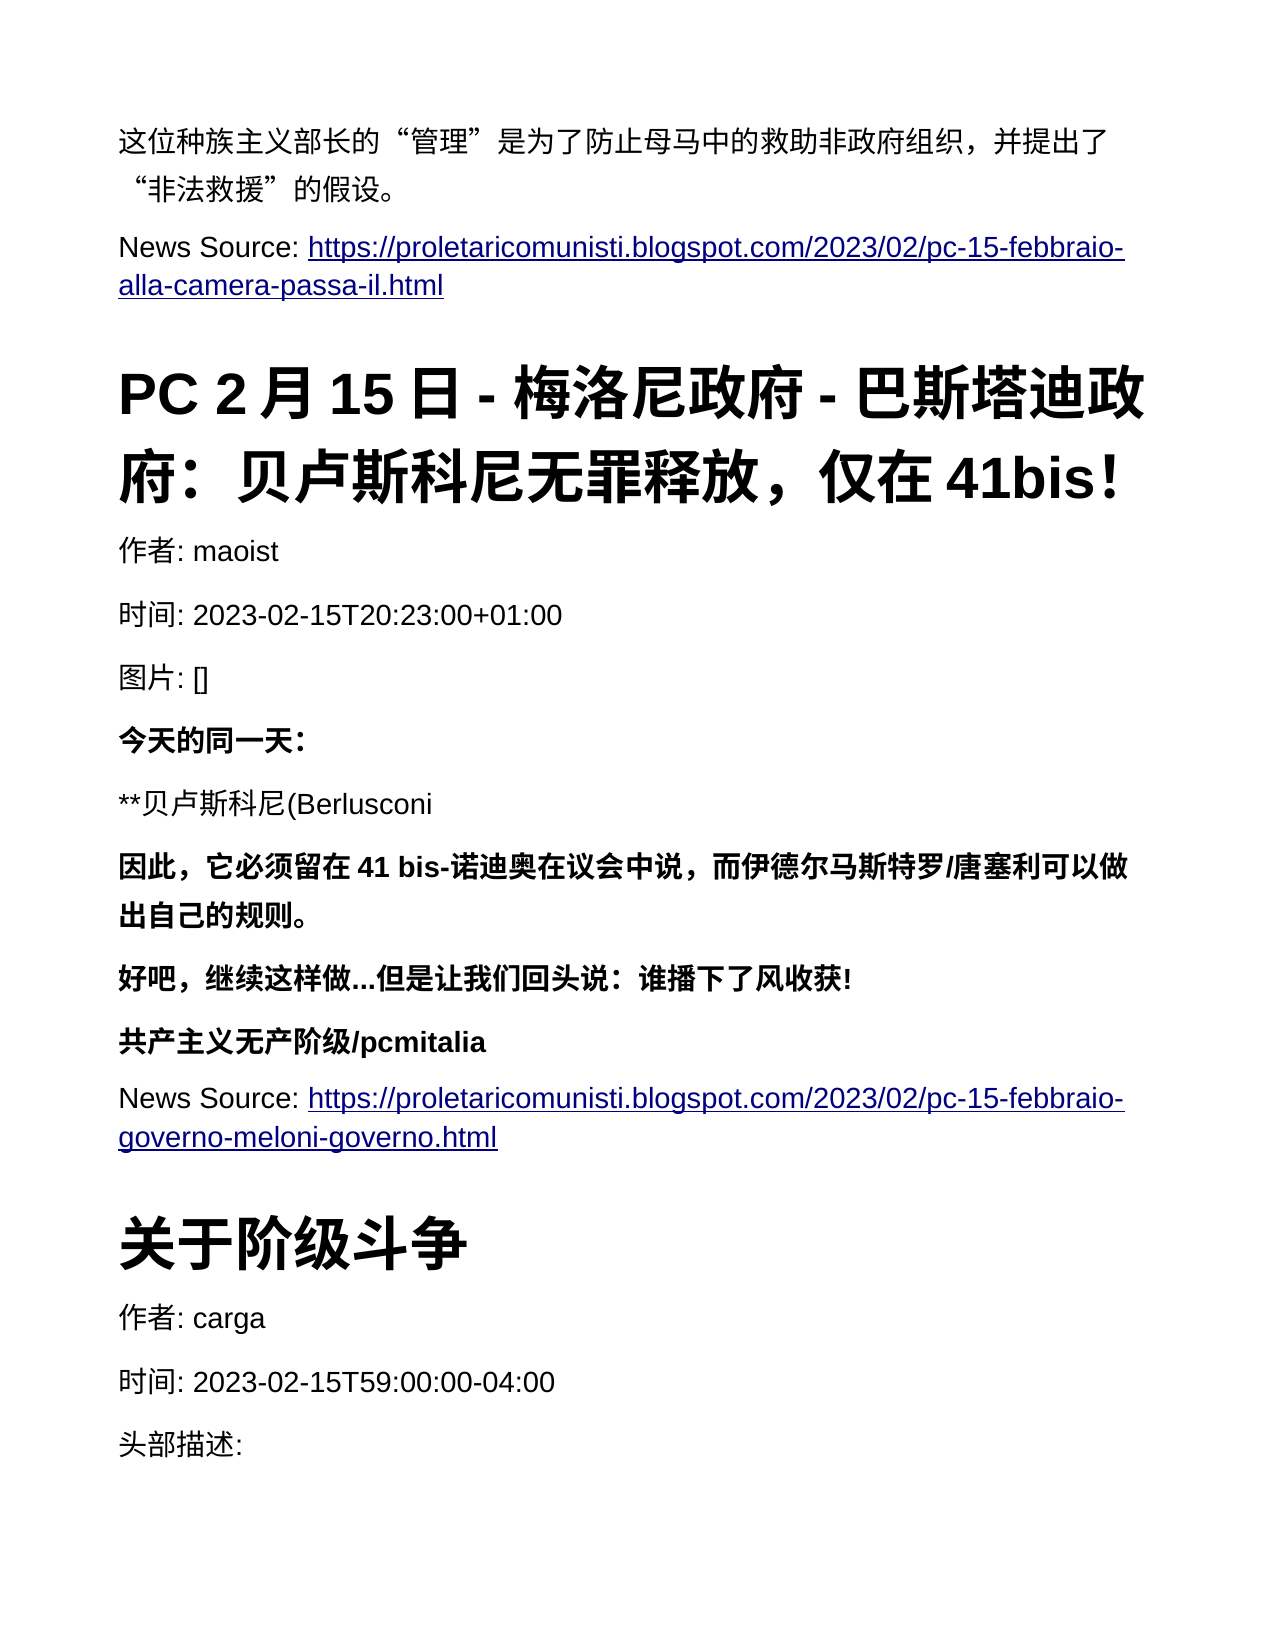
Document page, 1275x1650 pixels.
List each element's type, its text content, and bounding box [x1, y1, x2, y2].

text 时间: 2023-02-15T59:00:00-04:00 [118, 1358, 1157, 1401]
text News Source: https://proletaricomunisti.blogspot.com/2023/02/pc-15-febbraio-alla-camera-passa-il.html [118, 230, 1157, 302]
text 时间: 2023-02-15T20:23:00+01:00 [118, 591, 1157, 633]
text 作者: maoist [118, 528, 1157, 570]
text 共产主义无产阶级/pcmitalia [118, 1018, 1157, 1061]
text 今天的同一天： [118, 717, 1157, 759]
text **贝卢斯科尼(Berlusconi [118, 780, 1157, 823]
text 这位种族主义部长的“管理”是为了防止母马中的救助非政府组织，并提出了“非法救援”的假设。 [118, 118, 1157, 209]
text News Source: https://proletaricomunisti.blogspot.com/2023/02/pc-15-febbraio-governo-meloni-governo.html [118, 1081, 1157, 1153]
text 好吧，继续这样做...但是让我们回头说：谁播下了风收获! [118, 955, 1157, 997]
text 图片: [] [118, 654, 1157, 696]
text 头部描述: [118, 1421, 1157, 1464]
subtitle 关于阶级斗争 [118, 1198, 1157, 1283]
subtitle PC 2月15日 - 梅洛尼政府 - 巴斯塔迪政府：贝卢斯科尼无罪释放，仅在41bis！ [118, 346, 1157, 515]
text 作者: carga [118, 1295, 1157, 1337]
text 因此，它必须留在41 bis-诺迪奥在议会中说，而伊德尔马斯特罗/唐塞利可以做出自己的规则。 [118, 843, 1157, 934]
